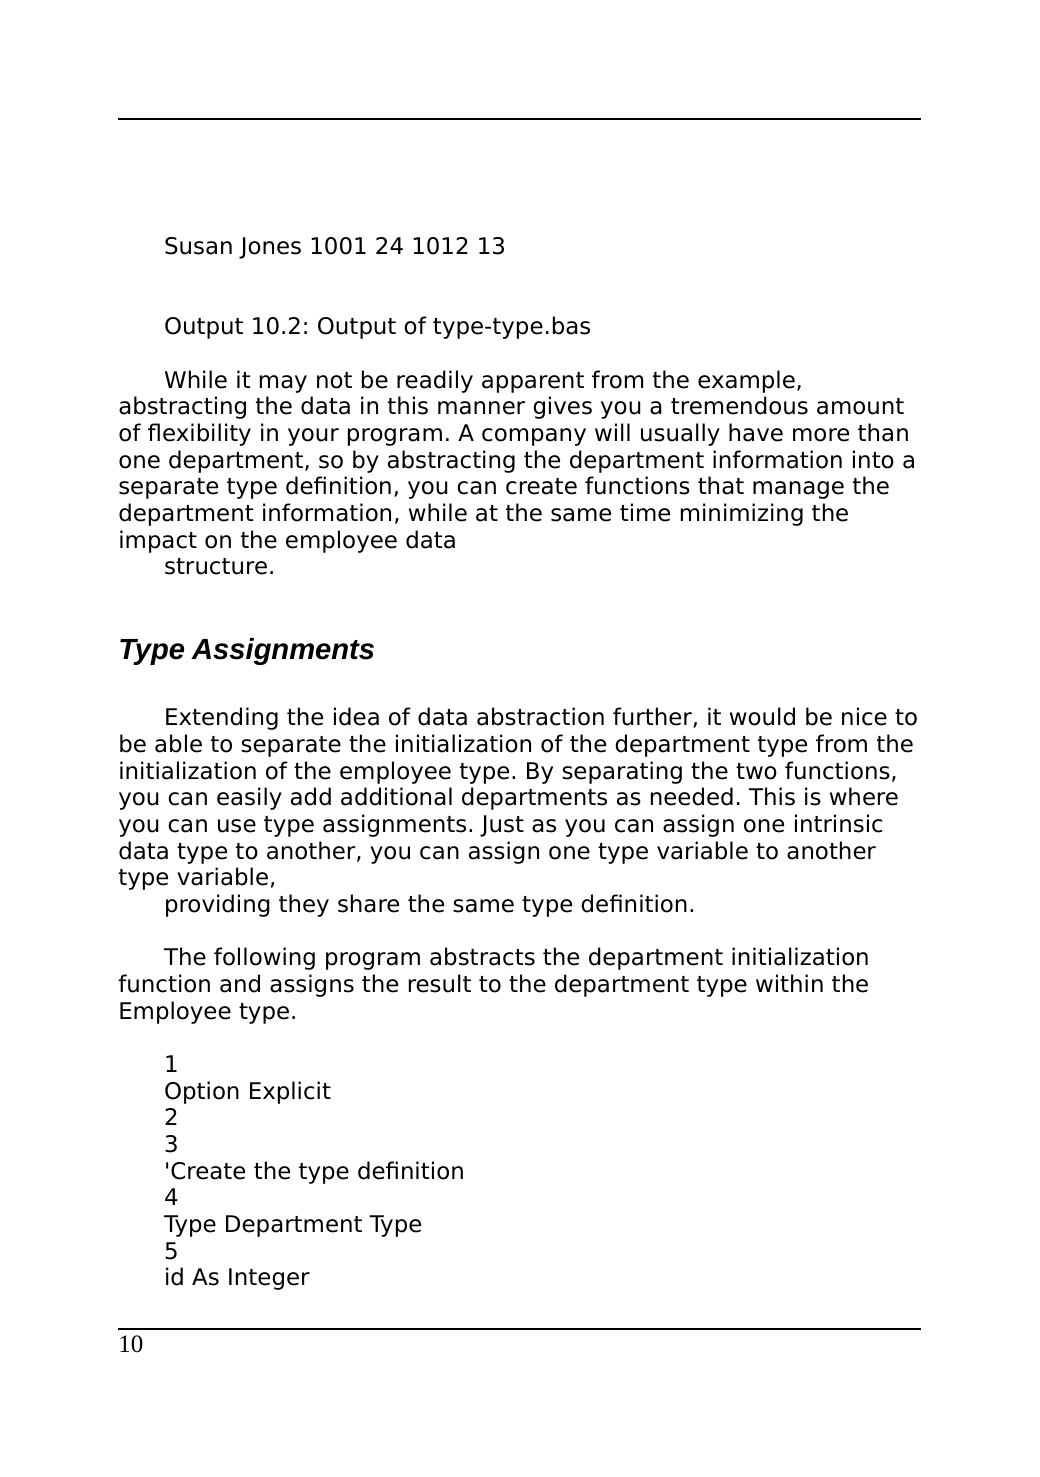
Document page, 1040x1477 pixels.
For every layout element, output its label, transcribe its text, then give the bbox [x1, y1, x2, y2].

subtitle Type Assignments [118, 632, 921, 665]
text 5 [118, 1238, 921, 1264]
text id As Integer [118, 1264, 921, 1291]
text Option Explicit [118, 1078, 921, 1104]
text 4 [118, 1184, 921, 1211]
text Output 10.2: Output of type-type.bas [118, 313, 921, 340]
text While it may not be readily apparent from the example, abstracting the data in this manner gives you a tremendous amount of flexibility in your program. A company will usually have more than one department, so by abstracting the department information into a separate type definition, you can create functions that manage the department information, while at the same time minimizing the impact on the employee data [118, 367, 921, 553]
text Type Department Type [118, 1211, 921, 1238]
text 1 [118, 1051, 921, 1078]
text 3 [118, 1131, 921, 1158]
text The following program abstracts the department initialization function and assigns the result to the department type within the Employee type. [118, 944, 921, 1024]
text Susan Jones 1001 24 1012 13 [118, 233, 921, 260]
text providing they share the same type definition. [118, 891, 921, 918]
text 'Create the type definition [118, 1158, 921, 1184]
text 2 [118, 1104, 921, 1131]
text structure. [118, 553, 921, 580]
text Extending the idea of data abstraction further, it would be nice to be able to separate the initialization of the department type from the initialization of the employee type. By separating the two functions, you can easily add additional departments as needed. This is where you can use type assignments. Just as you can assign one intrinsic data type to another, you can assign one type variable to another type variable, [118, 704, 921, 891]
